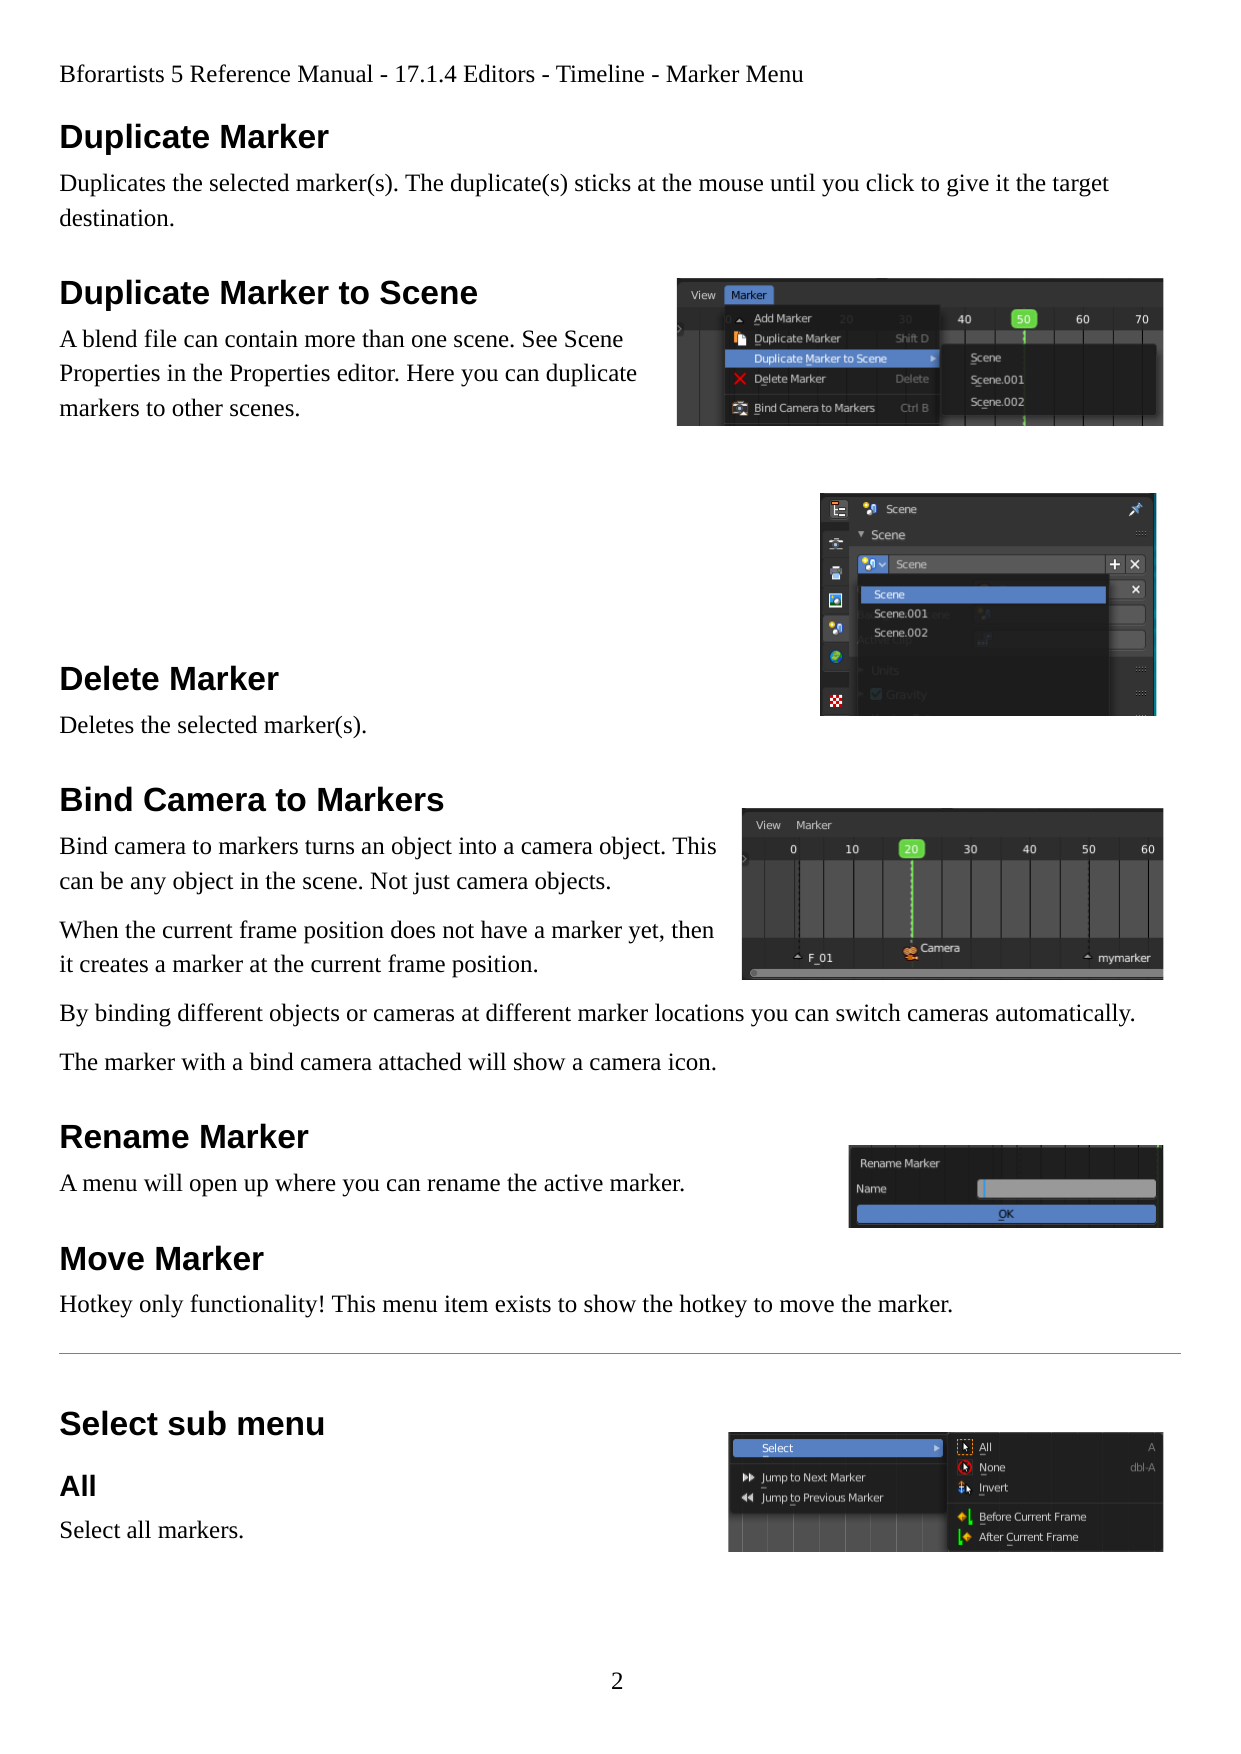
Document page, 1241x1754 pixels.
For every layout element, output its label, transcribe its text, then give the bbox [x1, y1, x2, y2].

subtitle All [59, 1469, 728, 1503]
text The marker with a bind camera attached will show a camera icon. [59, 1047, 1181, 1076]
subtitle Select sub menu [59, 1403, 1181, 1442]
text By binding different objects or cameras at different marker locations you can switch cameras automatically. [59, 998, 1181, 1027]
text When the current frame position does not have a marker yet, then it creates a marker at the current frame position. [59, 915, 741, 978]
picture [848, 1145, 1164, 1228]
text Deletes the selected marker(s). [59, 710, 1181, 739]
text A blend file can contain more than one scene. See Scene Properties in the Properties editor. Here you can duplicate markers to other scenes. [59, 324, 676, 422]
subtitle Delete Marker [59, 659, 820, 698]
subtitle [1157, 659, 1181, 698]
text [1164, 1516, 1181, 1544]
subtitle Duplicate Marker to Scene [59, 273, 1181, 311]
subtitle Move Marker [59, 1238, 1181, 1277]
picture [676, 278, 1164, 426]
text Select all markers. [59, 1516, 728, 1544]
subtitle [1164, 1469, 1181, 1503]
picture [741, 808, 1164, 980]
text Duplicates the selected marker(s). The duplicate(s) sticks at the mouse until you click to give it the target destination. [59, 168, 1181, 232]
subtitle Bind Camera to Markers [59, 780, 1181, 819]
subtitle Rename Marker [59, 1117, 1181, 1156]
text Hotkey only functionality! This menu item exists to show the hotkey to move the marker. [59, 1289, 1181, 1318]
text Bind camera to markers turns an object into a camera object. This can be any object in the scene. Not just camera objects. [59, 831, 741, 894]
picture [820, 493, 1157, 716]
picture [728, 1432, 1164, 1552]
text A menu will open up where you can rename the active marker. [59, 1168, 848, 1197]
subtitle Duplicate Marker [59, 117, 1181, 156]
